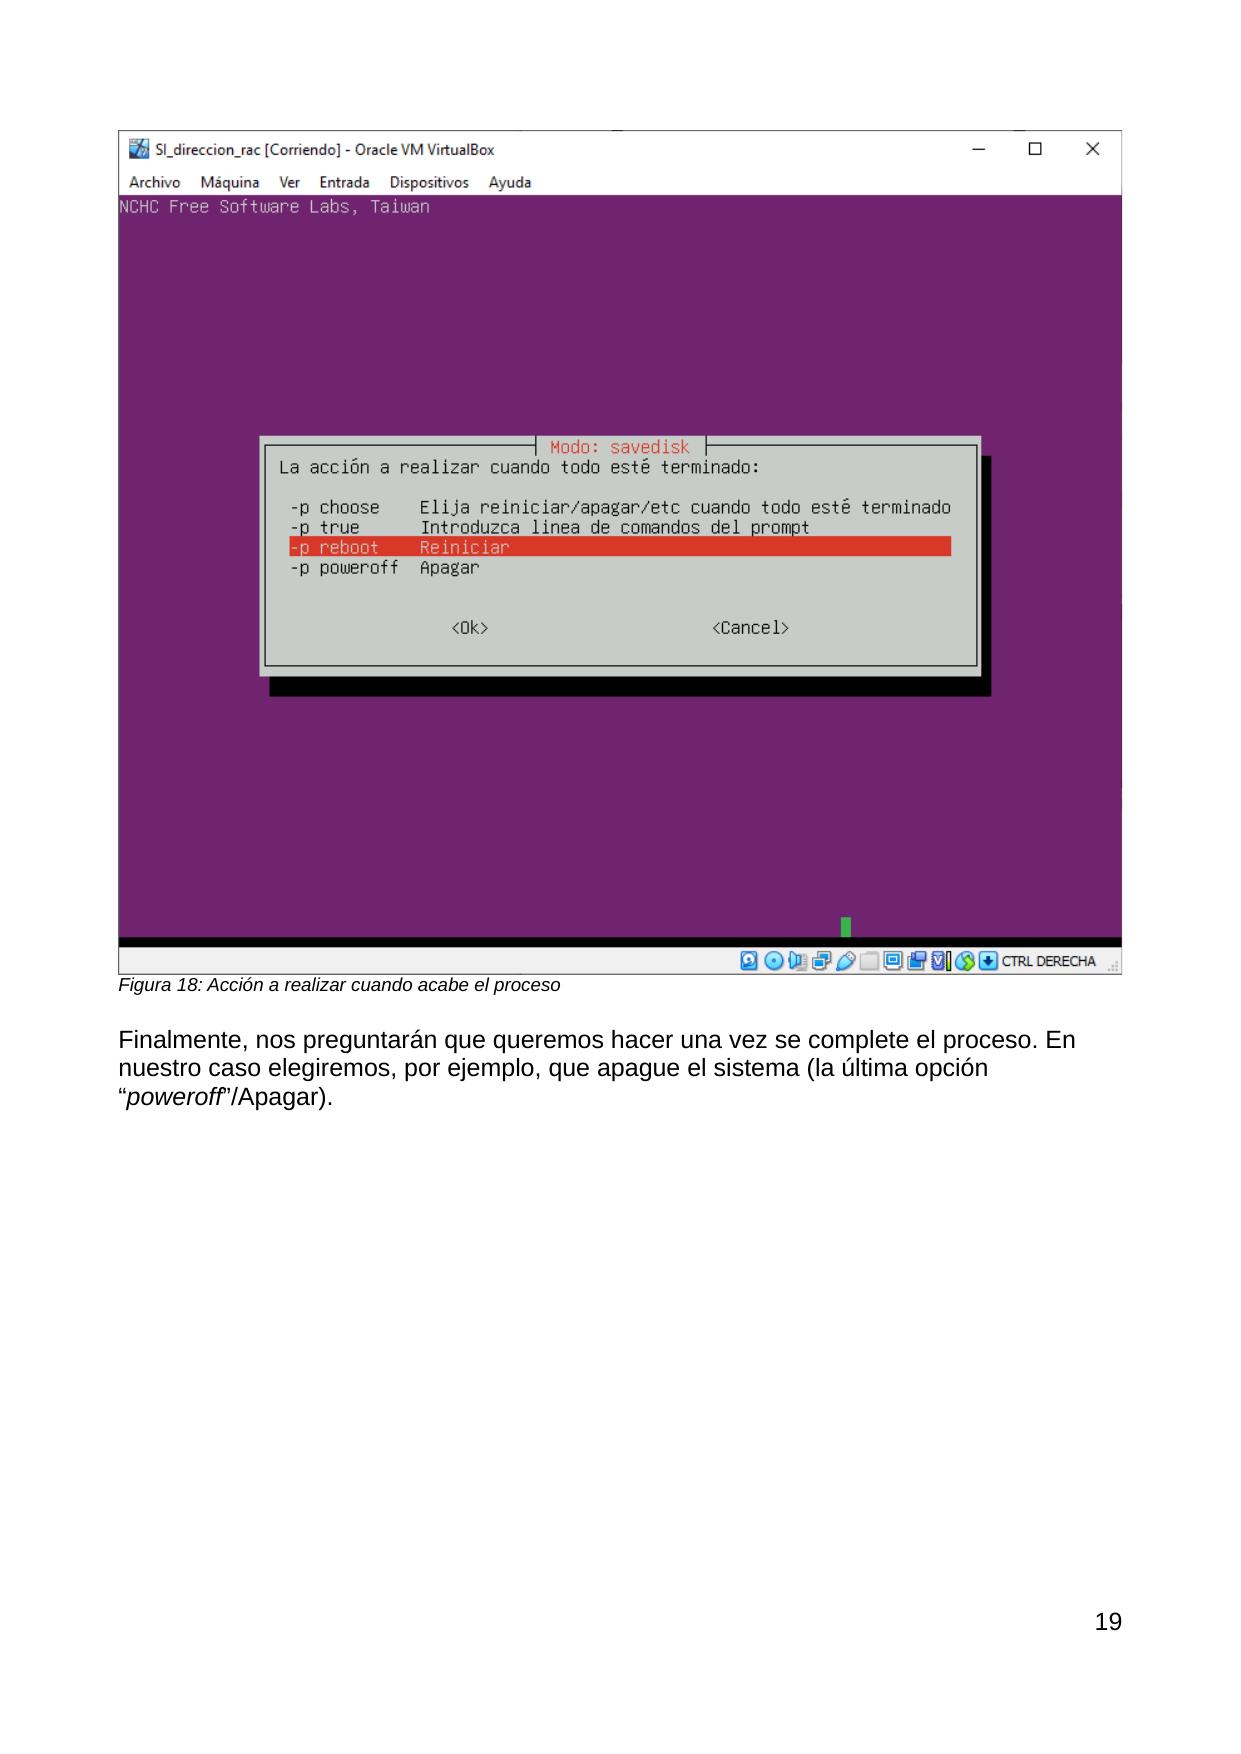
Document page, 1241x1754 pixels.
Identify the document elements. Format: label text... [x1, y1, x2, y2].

text Finalmente, nos preguntarán que queremos hacer una vez se complete el proceso. En nuestro caso elegiremos, por ejemplo, que apague el sistema (la última opción “poweroff”/Apagar). [118, 1024, 1122, 1111]
text Figura 18: Acción a realizar cuando acabe el proceso [118, 975, 1122, 996]
picture [118, 130, 1123, 975]
